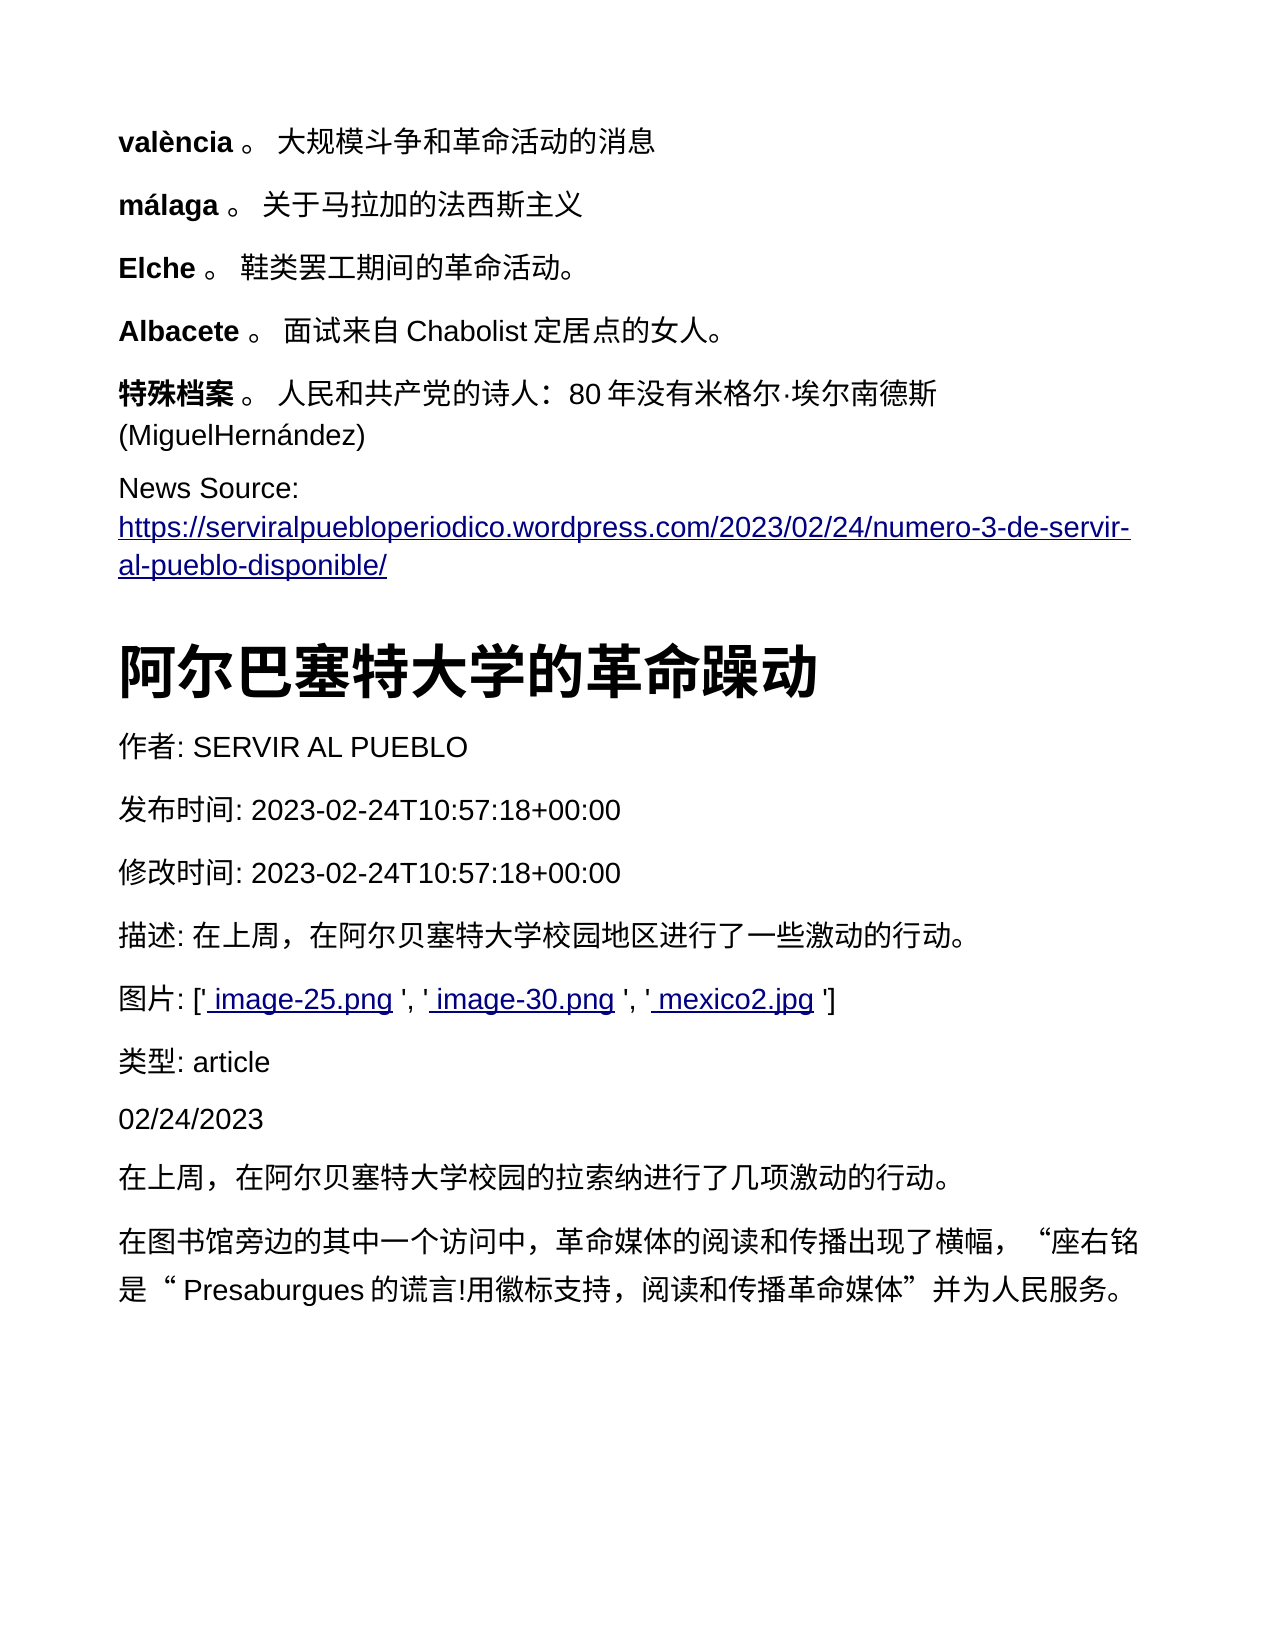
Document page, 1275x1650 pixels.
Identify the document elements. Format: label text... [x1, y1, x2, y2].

text News Source: https://serviralpuebloperiodico.wordpress.com/2023/02/24/numero-3-de-servir-al-pueblo-disponible/ [118, 471, 1157, 582]
text 发布时间: 2023-02-24T10:57:18+00:00 [118, 786, 1157, 829]
text 图片: [' image-25.png ', ' image-30.png ', ' mexico2.jpg '] [118, 976, 1157, 1018]
text 特殊档案 。 人民和共产党的诗人：80年没有米格尔·埃尔南德斯(MiguelHernández) [118, 371, 1157, 451]
text Elche 。 鞋类罢工期间的革命活动。 [118, 244, 1157, 287]
text valència 。 大规模斗争和革命活动的消息 [118, 118, 1157, 160]
text 作者: SERVIR AL PUEBLO [118, 723, 1157, 766]
subtitle 阿尔巴塞特大学的革命躁动 [118, 626, 1157, 711]
text málaga 。 关于马拉加的法西斯主义 [118, 181, 1157, 223]
text 在图书馆旁边的其中一个访问中，革命媒体的阅读和传播出现了横幅，“座右铭是“ Presaburgues的谎言!用徽标支持，阅读和传播革命媒体”并为人民服务。 [118, 1218, 1157, 1309]
text 02/24/2023 [118, 1102, 1157, 1136]
text 类型: article [118, 1039, 1157, 1081]
text Albacete 。 面试来自Chabolist定居点的女人。 [118, 307, 1157, 350]
text 描述: 在上周，在阿尔贝塞特大学校园地区进行了一些激动的行动。 [118, 913, 1157, 955]
text 修改时间: 2023-02-24T10:57:18+00:00 [118, 849, 1157, 892]
text 在上周，在阿尔贝塞特大学校园的拉索纳进行了几项激动的行动。 [118, 1155, 1157, 1197]
